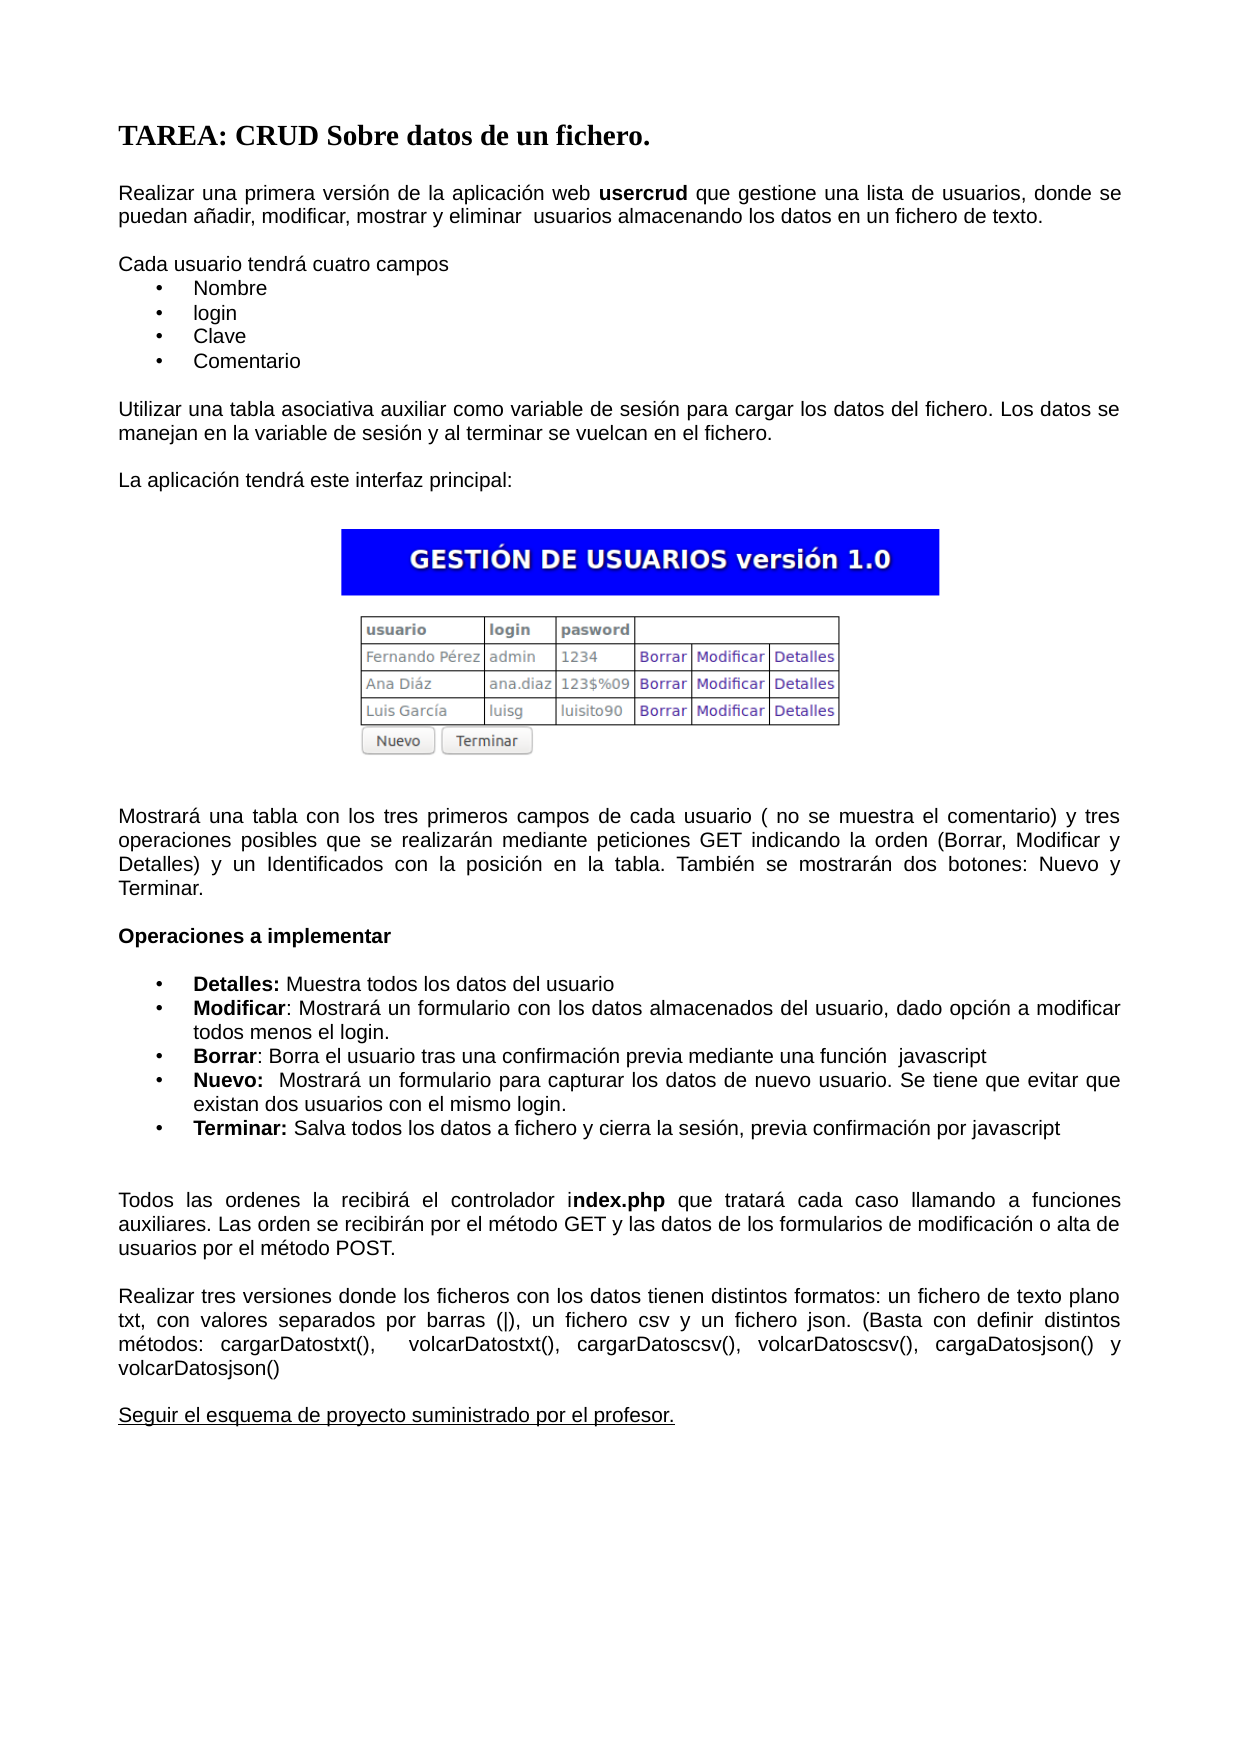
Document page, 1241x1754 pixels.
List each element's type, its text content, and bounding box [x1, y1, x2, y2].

list Comentario [156, 348, 1122, 372]
text Realizar tres versiones donde los ficheros con los datos tienen distintos formatos: un fichero de texto plano txt, con valores separados por barras (|), un fichero csv y un fichero json. (Basta con definir distintos métodos: cargarDatostxt(), volcarDatostxt(), cargarDatoscsv(), volcarDatoscsv(), cargaDatosjson() y volcarDatosjson() [118, 1283, 1122, 1379]
list Borrar: Borra el usuario tras una confirmación previa mediante una función javascript [156, 1043, 1122, 1068]
list Detalles: Muestra todos los datos del usuario [156, 971, 1122, 996]
list login [156, 300, 1122, 324]
text Todos las ordenes la recibirá el controlador index.php que tratará cada caso llamando a funciones auxiliares. Las orden se recibirán por el método GET y las datos de los formularios de modificación o alta de usuarios por el método POST. [118, 1188, 1122, 1259]
picture [341, 529, 940, 769]
text Mostrará una tabla con los tres primeros campos de cada usuario ( no se muestra el comentario) y tres operaciones posibles que se realizarán mediante peticiones GET indicando la orden (Borrar, Modificar y Detalles) y un Identificados con la posición en la tabla. También se mostrarán dos botones: Nuevo y Terminar. [118, 804, 1122, 899]
text Utilizar una tabla asociativa auxiliar como variable de sesión para cargar los datos del fichero. Los datos se manejan en la variable de sesión y al terminar se vuelcan en el fichero. [118, 396, 1122, 444]
text Seguir el esquema de proyecto suministrado por el profesor. [118, 1403, 1122, 1427]
list Nombre [156, 276, 1122, 300]
text La aplicación tendrá este interfaz principal: [118, 468, 1122, 492]
list Terminar: Salva todos los datos a fichero y cierra la sesión, previa confirmación por javascript [156, 1116, 1122, 1140]
text TAREA: CRUD Sobre datos de un fichero. [118, 118, 1122, 152]
text Operaciones a implementar [118, 923, 1122, 947]
list Nuevo: Mostrará un formulario para capturar los datos de nuevo usuario. Se tiene que evitar que existan dos usuarios con el mismo login. [156, 1068, 1122, 1116]
list Modificar: Mostrará un formulario con los datos almacenados del usuario, dado opción a modificar todos menos el login. [156, 996, 1122, 1043]
text Realizar una primera versión de la aplicación web usercrud que gestione una lista de usuarios, donde se puedan añadir, modificar, mostrar y eliminar usuarios almacenando los datos en un fichero de texto. [118, 180, 1122, 228]
list Clave [156, 324, 1122, 348]
text Cada usuario tendrá cuatro campos [118, 252, 1122, 276]
